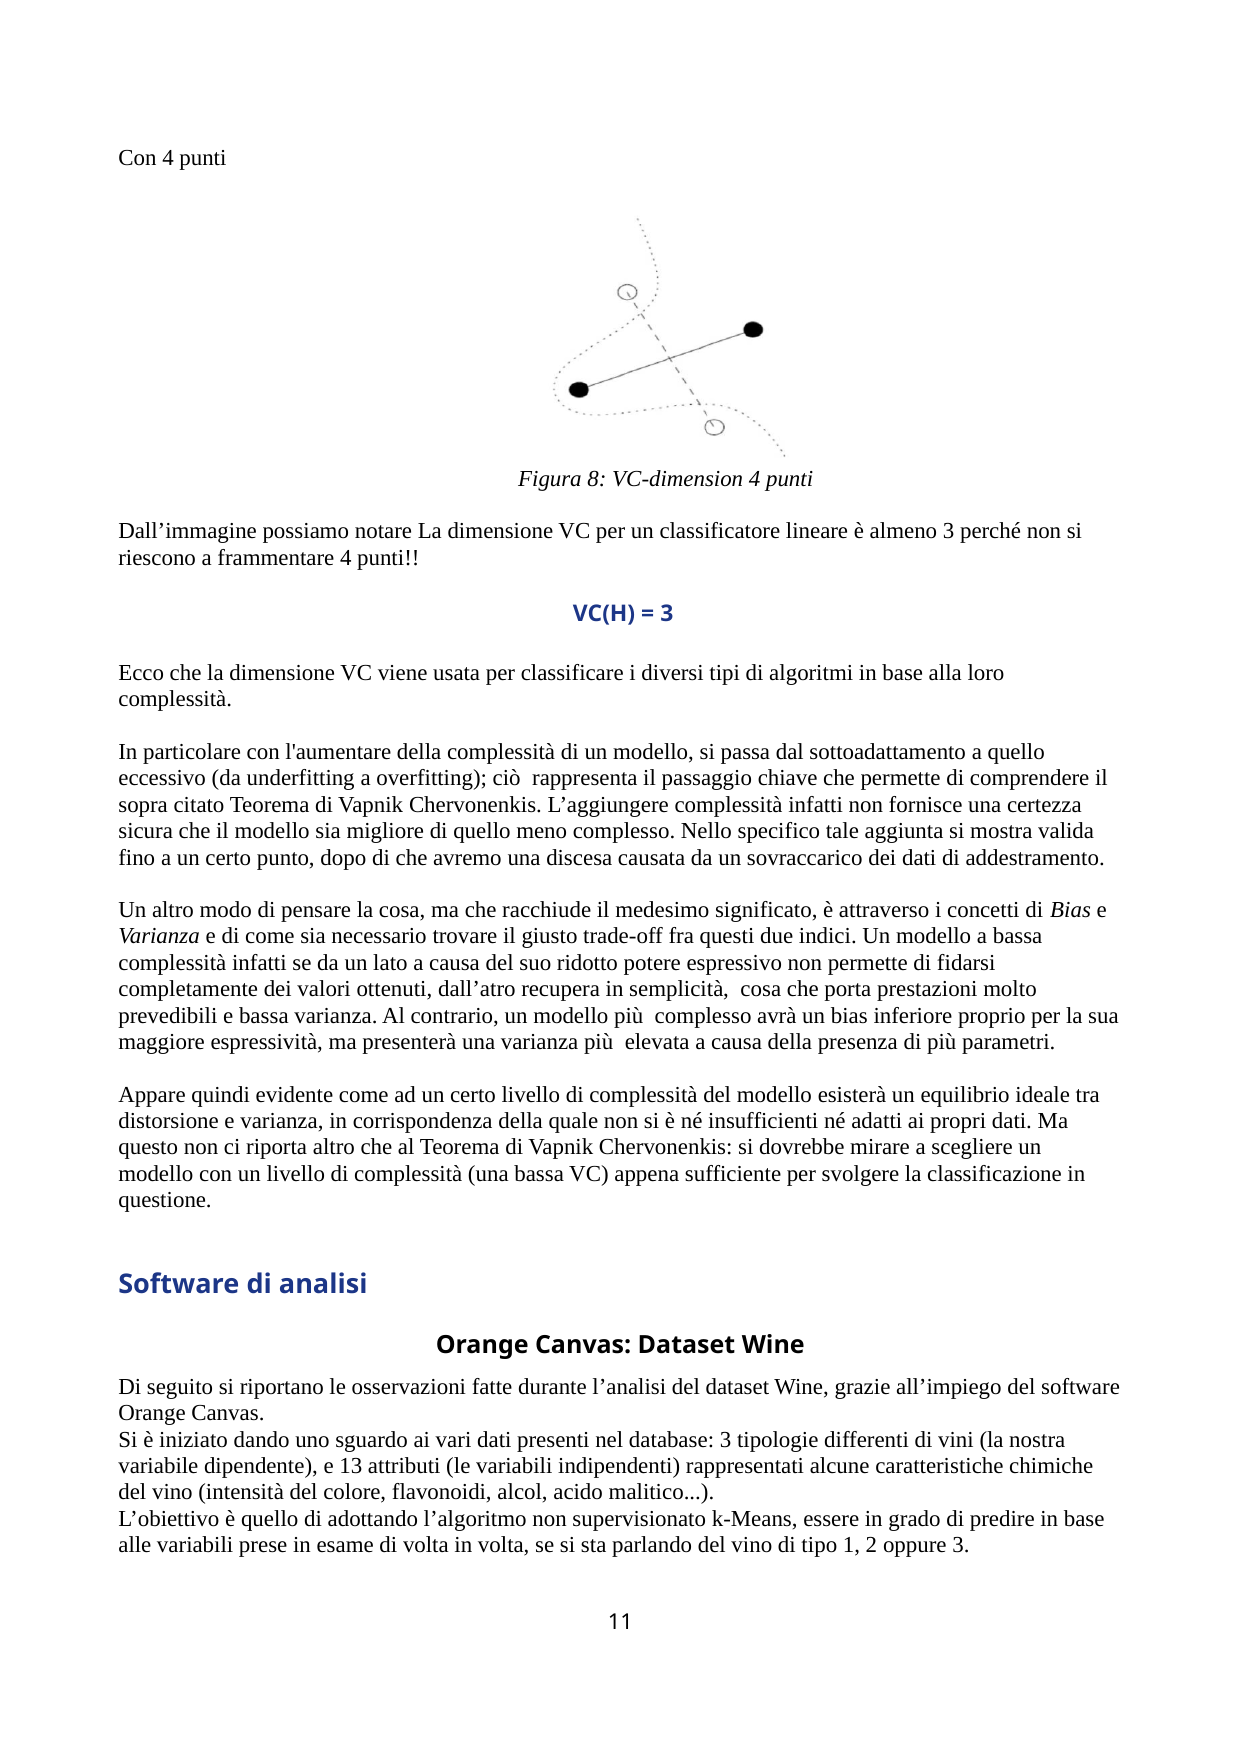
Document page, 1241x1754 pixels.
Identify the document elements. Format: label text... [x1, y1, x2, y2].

text Un altro modo di pensare la cosa, ma che racchiude il medesimo significato, è attraverso i concetti di Bias e Varianza e di come sia necessario trovare il giusto trade-off fra questi due indici. Un modello a bassa complessità infatti se da un lato a causa del suo ridotto potere espressivo non permette di fidarsi completamente dei valori ottenuti, dall’atro recupera in semplicità, cosa che porta prestazioni molto prevedibili e bassa varianza. Al contrario, un modello più complesso avrà un bias inferiore proprio per la sua maggiore espressività, ma presenterà una varianza più elevata a causa della presenza di più parametri. [118, 896, 1122, 1054]
text Dall’immagine possiamo notare La dimensione VC per un classificatore lineare è almeno 3 perché non si riescono a frammentare 4 punti!! [118, 517, 1122, 570]
text Orange Canvas: Dataset Wine [118, 1326, 1122, 1361]
text Appare quindi evidente come ad un certo livello di complessità del modello esisterà un equilibrio ideale tra distorsione e varianza, in corrispondenza della quale non si è né insufficienti né adatti ai propri dati. Ma questo non ci riporta altro che al Teorema di Vapnik Chervonenkis: si dovrebbe mirare a scegliere un modello con un livello di complessità (una bassa VC) appena sufficiente per svolgere la classificazione in questione. [118, 1081, 1122, 1212]
text Ecco che la dimensione VC viene usata per classificare i diversi tipi di algoritmi in base alla loro complessità. [118, 659, 1122, 712]
text L’obiettivo è quello di adottando l’algoritmo non supervisionato k-Means, essere in grado di predire in base alle variabili prese in esame di volta in volta, se si sta parlando del vino di tipo 1, 2 oppure 3. [118, 1505, 1122, 1557]
subtitle Software di analisi [118, 1264, 1122, 1301]
text Figura 8: VC-dimension 4 punti [468, 458, 865, 491]
text In particolare con l'aumentare della complessità di un modello, si passa dal sottoadattamento a quello eccessivo (da underfitting a overfitting); ciò rappresenta il passaggio chiave che permette di comprendere il sopra citato Teorema di Vapnik Chervonenkis. L’aggiungere complessità infatti non fornisce una certezza sicura che il modello sia migliore di quello meno complesso. Nello specifico tale aggiunta si mostra valida fino a un certo punto, dopo di che avremo una discesa causata da un sovraccarico dei dati di addestramento. [118, 738, 1122, 870]
text Di seguito si riportano le osservazioni fatte durante l’analisi del dataset Wine, grazie all’impiego del software Orange Canvas. [118, 1373, 1122, 1426]
text Con 4 punti [118, 144, 1122, 171]
text VC(H) = 3 [118, 597, 1122, 628]
picture [468, 213, 865, 458]
text Si è iniziato dando uno sguardo ai vari dati presenti nel database: 3 tipologie differenti di vini (la nostra variabile dipendente), e 13 attributi (le variabili indipendenti) rappresentati alcune caratteristiche chimiche del vino (intensità del colore, flavonoidi, alcol, acido malitico...). [118, 1426, 1122, 1505]
